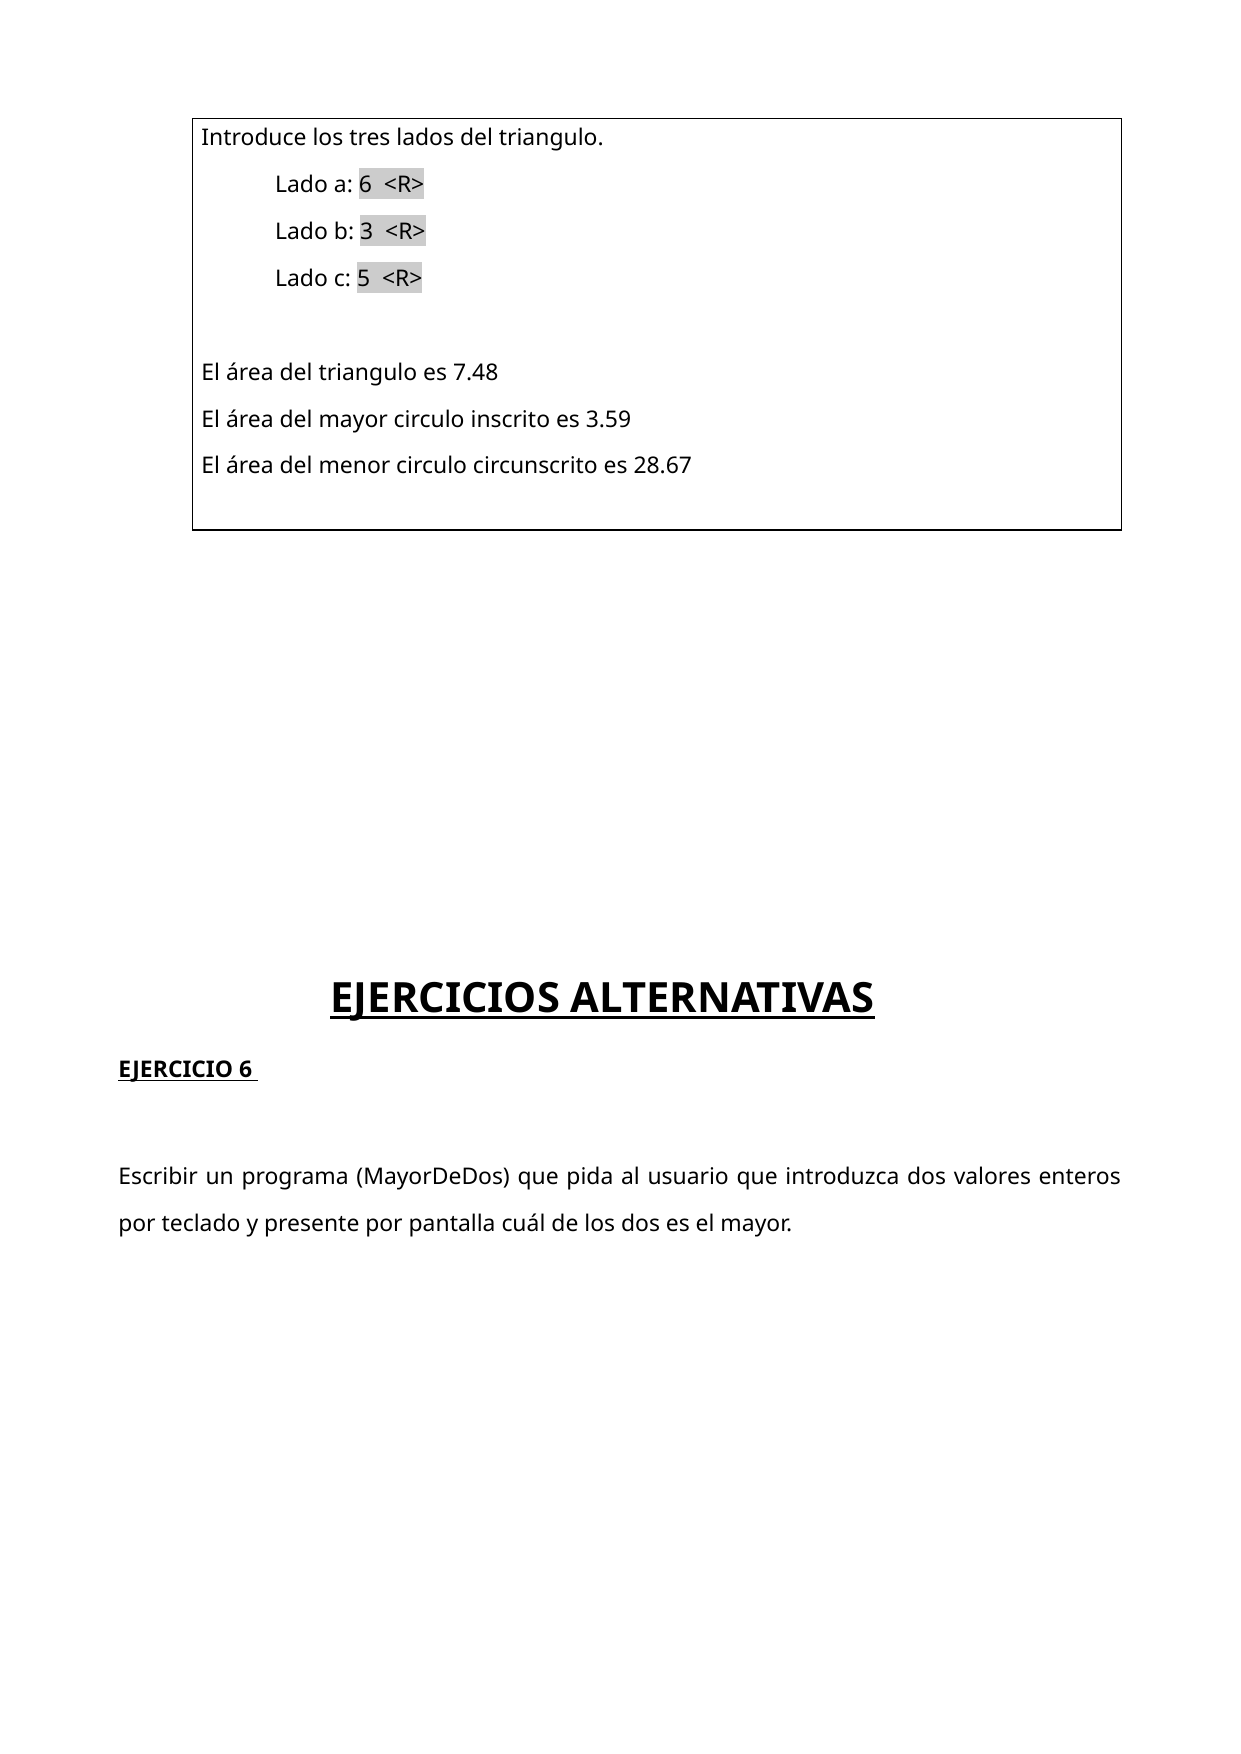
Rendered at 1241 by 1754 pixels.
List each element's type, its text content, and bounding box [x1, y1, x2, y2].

text Lado a: 6 <R> [193, 165, 1121, 199]
text El área del menor circulo circunscrito es 28.67 [193, 446, 1121, 481]
text El área del triangulo es 7.48 [193, 352, 1121, 387]
subtitle EJERCICIOS ALTERNATIVAS [83, 968, 1122, 1025]
text Lado b: 3 <R> [193, 212, 1121, 246]
text Introduce los tres lados del triangulo. [193, 119, 1121, 152]
subtitle Escribir un programa (MayorDeDos) que pida al usuario que introduzca dos valores enteros por teclado y presente por pantalla cuál de los dos es el mayor. [118, 1159, 1122, 1238]
text Lado c: 5 <R> [193, 259, 1121, 293]
text El área del mayor circulo inscrito es 3.59 [193, 399, 1121, 434]
subtitle EJERCICIO 6 [118, 1053, 1122, 1084]
